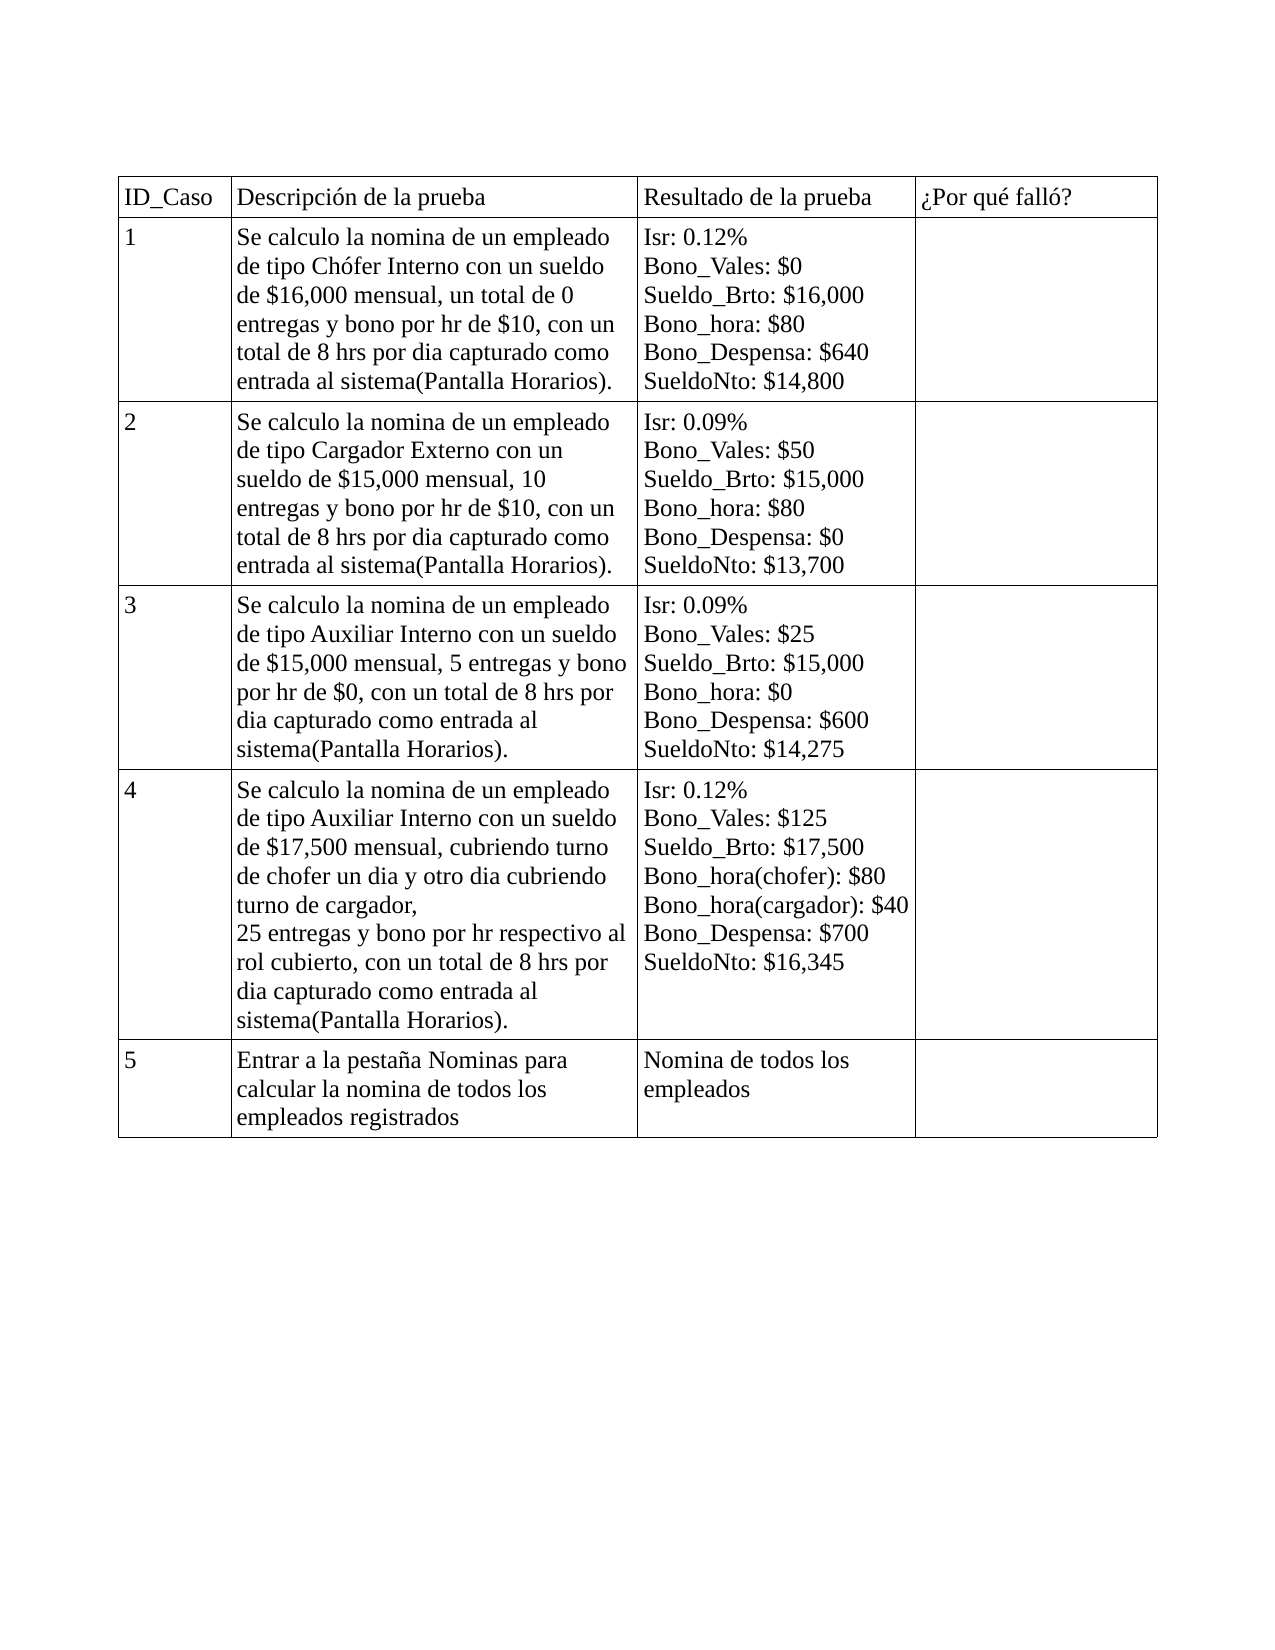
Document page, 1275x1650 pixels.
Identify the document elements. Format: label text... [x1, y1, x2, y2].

table_cell [916, 1040, 1157, 1137]
table_cell Nomina de todos los empleados [638, 1040, 915, 1137]
table_cell Isr: 0.12% Bono_Vales: $125 Sueldo_Brto: $17,500 Bono_hora(chofer): $80 Bono_hora(cargador): $40 Bono_Despensa: $700 SueldoNto: $16,345 [638, 770, 915, 1039]
table_header Resultado de la prueba [638, 177, 915, 217]
table_cell 3 [119, 586, 231, 769]
table_cell 5 [119, 1040, 231, 1137]
table_cell 1 [119, 218, 231, 401]
table_header ¿Por qué falló? [916, 177, 1157, 217]
table_cell [916, 402, 1157, 585]
table_cell [916, 218, 1157, 401]
table_cell Se calculo la nomina de un empleado de tipo Auxiliar Interno con un sueldo de $17,500 mensual, cubriendo turno de chofer un dia y otro dia cubriendo turno de cargador, 25 entregas y bono por hr respectivo al rol cubierto, con un total de 8 hrs por dia capturado como entrada al sistema(Pantalla Horarios). [232, 770, 637, 1039]
table_cell 4 [119, 770, 231, 1039]
table_header Descripción de la prueba [232, 177, 637, 217]
table_cell Se calculo la nomina de un empleado de tipo Cargador Externo con un sueldo de $15,000 mensual, 10 entregas y bono por hr de $10, con un total de 8 hrs por dia capturado como entrada al sistema(Pantalla Horarios). [232, 402, 637, 585]
table_cell Entrar a la pestaña Nominas para calcular la nomina de todos los empleados registrados [232, 1040, 637, 1137]
table_cell Se calculo la nomina de un empleado de tipo Chófer Interno con un sueldo de $16,000 mensual, un total de 0 entregas y bono por hr de $10, con un total de 8 hrs por dia capturado como entrada al sistema(Pantalla Horarios). [232, 218, 637, 401]
table_cell Se calculo la nomina de un empleado de tipo Auxiliar Interno con un sueldo de $15,000 mensual, 5 entregas y bono por hr de $0, con un total de 8 hrs por dia capturado como entrada al sistema(Pantalla Horarios). [232, 586, 637, 769]
table_cell [916, 770, 1157, 1039]
table_cell Isr: 0.12% Bono_Vales: $0 Sueldo_Brto: $16,000 Bono_hora: $80 Bono_Despensa: $640 SueldoNto: $14,800 [638, 218, 915, 401]
table_cell Isr: 0.09% Bono_Vales: $50 Sueldo_Brto: $15,000 Bono_hora: $80 Bono_Despensa: $0 SueldoNto: $13,700 [638, 402, 915, 585]
table_cell 2 [119, 402, 231, 585]
table_cell Isr: 0.09% Bono_Vales: $25 Sueldo_Brto: $15,000 Bono_hora: $0 Bono_Despensa: $600 SueldoNto: $14,275 [638, 586, 915, 769]
table_cell [916, 586, 1157, 769]
table_header ID_Caso [119, 177, 231, 217]
